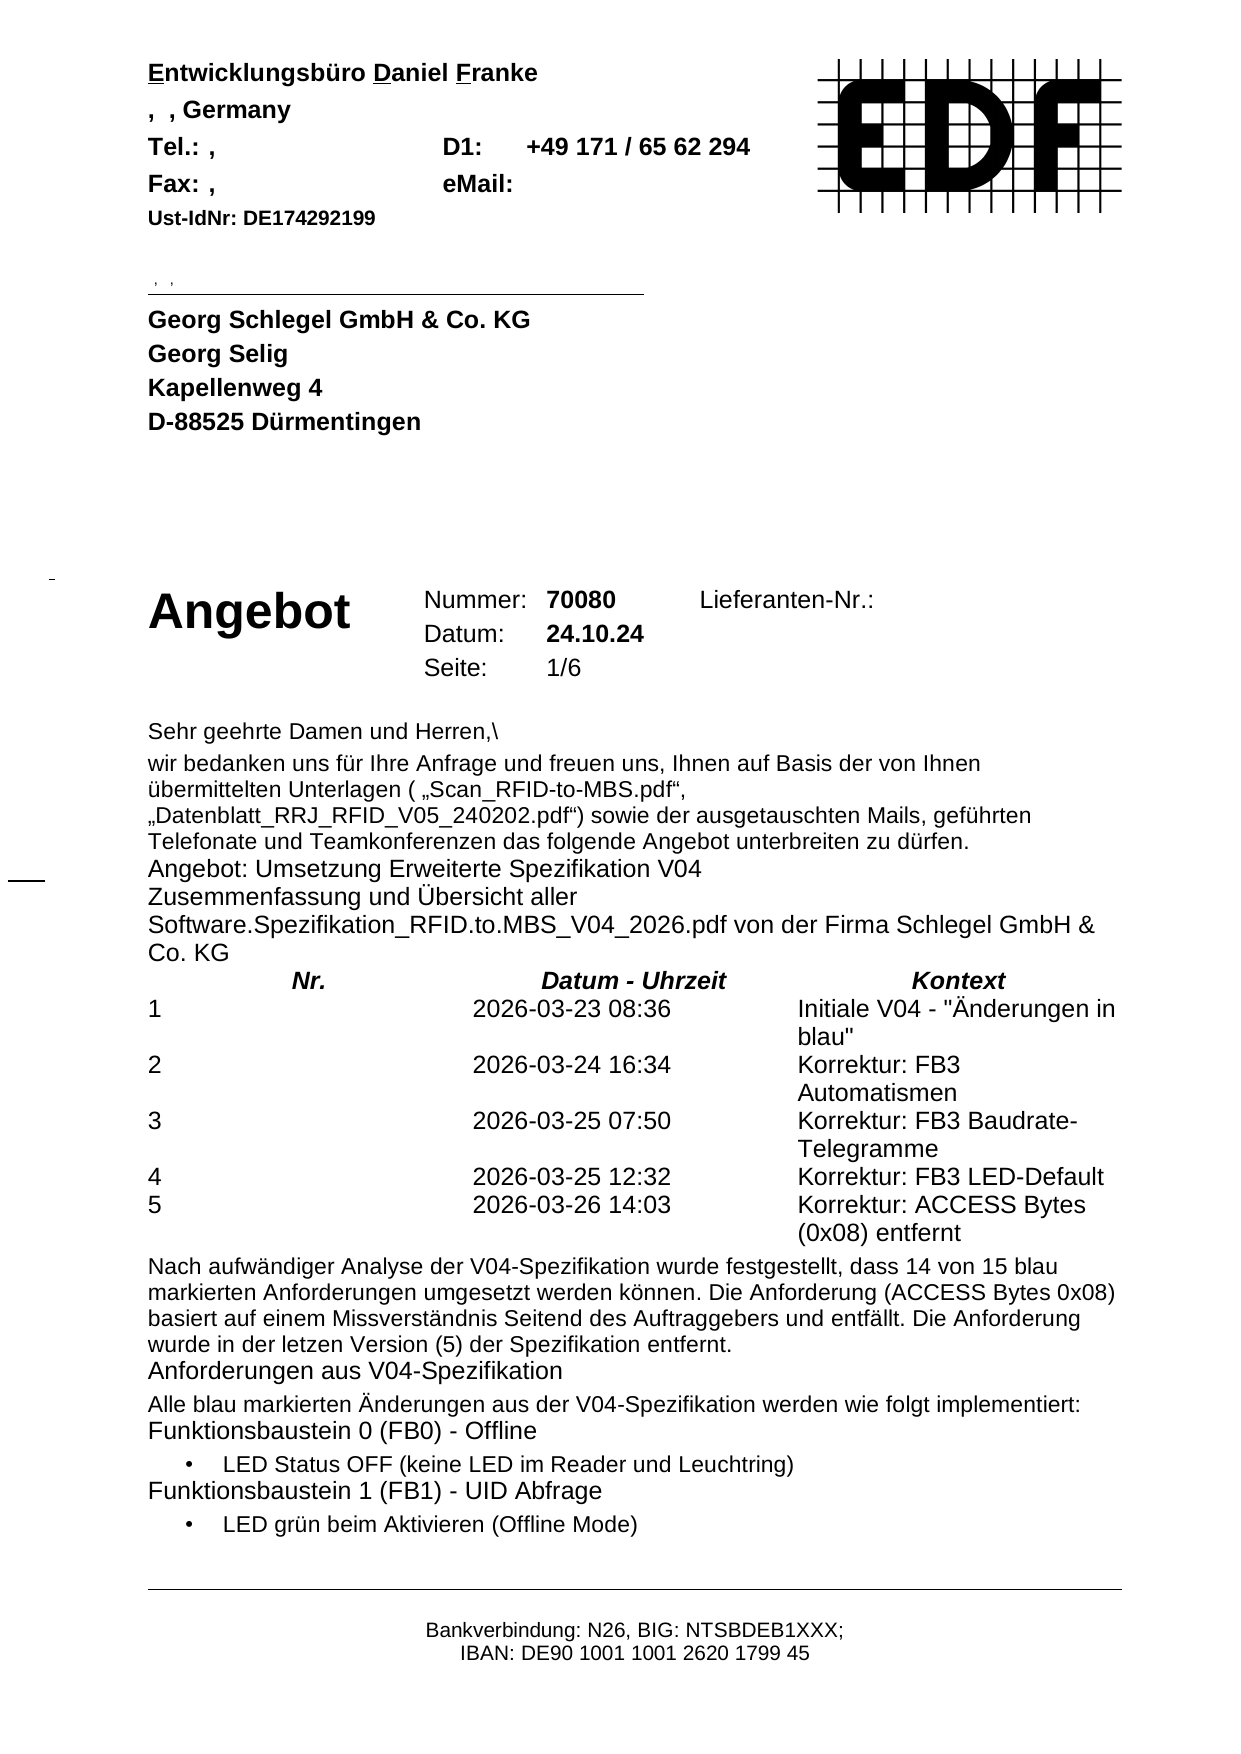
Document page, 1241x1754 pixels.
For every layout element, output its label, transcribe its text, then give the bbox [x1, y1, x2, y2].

table_header [923, 583, 1122, 617]
subtitle Anforderungen aus V04-Spezifikation [148, 1357, 1122, 1385]
table_cell [923, 651, 1122, 685]
table_cell 3 [148, 1107, 472, 1163]
text Sehr geehrte Damen und Herren,\ [148, 719, 1122, 745]
subtitle Funktionsbaustein 1 (FB1) - UID Abfrage [148, 1477, 1122, 1505]
table_header Nummer: [421, 583, 543, 617]
table_cell 2026-03-23 08:36 [473, 995, 797, 1051]
text Tel.: 0771-8989486, D1: +49 171 / 65 62 294 [148, 133, 817, 161]
text Wiesenstr. 1, 78166 Donaueschingen, Germany [148, 96, 817, 124]
table_cell Korrektur: ACCESS Bytes (0x08) entfernt [797, 1191, 1122, 1247]
table_cell [696, 651, 923, 685]
text Georg Selig [148, 340, 644, 368]
text Ust-IdNr: DE174292199 [148, 207, 1122, 230]
text Entwicklungsbüro Daniel Franke [148, 59, 817, 87]
table_cell [923, 617, 1122, 651]
subtitle Zusemmenfassung und Übersicht aller Software.Spezifikation_RFID.to.MBS_V04_2026.pdf von der Firma Schlegel GmbH & Co. KG [148, 883, 1122, 967]
text Nach aufwändiger Analyse der V04-Spezifikation wurde festgestellt, dass 14 von 15 blau markierten Anforderungen umgesetzt werden können. Die Anforderung (ACCESS Bytes 0x08) basiert auf einem Missverständnis Seitend des Auftraggebers und entfällt. Die Anforderung wurde in der letzen Version (5) der Spezifikation entfernt. [148, 1253, 1122, 1357]
text D-88525 Dürmentingen [148, 408, 644, 436]
table_cell 2 [148, 1051, 472, 1107]
table_cell 2026-03-24 16:34 [473, 1051, 797, 1107]
table_header Nr. [148, 967, 472, 995]
table_cell 2026-03-26 14:03 [473, 1191, 797, 1247]
picture [817, 59, 1122, 213]
text Kapellenweg 4 [148, 374, 644, 402]
text wir bedanken uns für Ihre Anfrage und freuen uns, Ihnen auf Basis der von Ihnen übermittelten Unterlagen ( „Scan_RFID-to-MBS.pdf“, „Datenblatt_RRJ_RFID_V05_240202.pdf“) sowie der ausgetauschten Mails, geführten Telefonate und Teamkonferenzen das folgende Angebot unterbreiten zu dürfen. [148, 751, 1122, 855]
table_cell 24.10.24 [543, 617, 696, 651]
table_header Lieferanten-Nr.: [696, 583, 923, 617]
table_header Kontext [797, 967, 1122, 995]
table_cell Initiale V04 - "Änderungen in blau" [797, 995, 1122, 1051]
text Entwicklungsbüro Daniel Franke, Wiesenstr. 1, 78166 Donaueschingen [148, 266, 644, 294]
table_header Angebot [148, 583, 421, 685]
subtitle Funktionsbaustein 0 (FB0) - Offline [148, 1417, 1122, 1445]
table_cell Korrektur: FB3 LED-Default [797, 1163, 1122, 1191]
table_cell Korrektur: FB3 Automatismen [797, 1051, 1122, 1107]
table_cell 2026-03-25 12:32 [473, 1163, 797, 1191]
list LED Status OFF (keine LED im Reader und Leuchtring) [185, 1451, 1122, 1477]
subtitle Angebot: Umsetzung Erweiterte Spezifikation V04 [148, 855, 1122, 883]
table_cell Seite: [421, 651, 543, 685]
table_cell 1 [148, 995, 472, 1051]
table_cell 1/1 [543, 651, 696, 685]
table_header 70080 [543, 583, 696, 617]
text Fax: 0771-8989420, eMail: franke@edf-online.de [148, 170, 817, 198]
table_cell 5 [148, 1191, 472, 1247]
list LED grün beim Aktivieren (Offline Mode) [185, 1511, 1122, 1537]
table_cell Datum: [421, 617, 543, 651]
text Alle blau markierten Änderungen aus der V04-Spezifikation werden wie folgt implementiert: [148, 1391, 1122, 1417]
table_cell 2026-03-25 07:50 [473, 1107, 797, 1163]
table_cell [696, 617, 923, 651]
table_header Datum - Uhrzeit [473, 967, 797, 995]
table_cell 4 [148, 1163, 472, 1191]
text Georg Schlegel GmbH & Co. KG [148, 306, 644, 333]
table_cell Korrektur: FB3 Baudrate-Telegramme [797, 1107, 1122, 1163]
